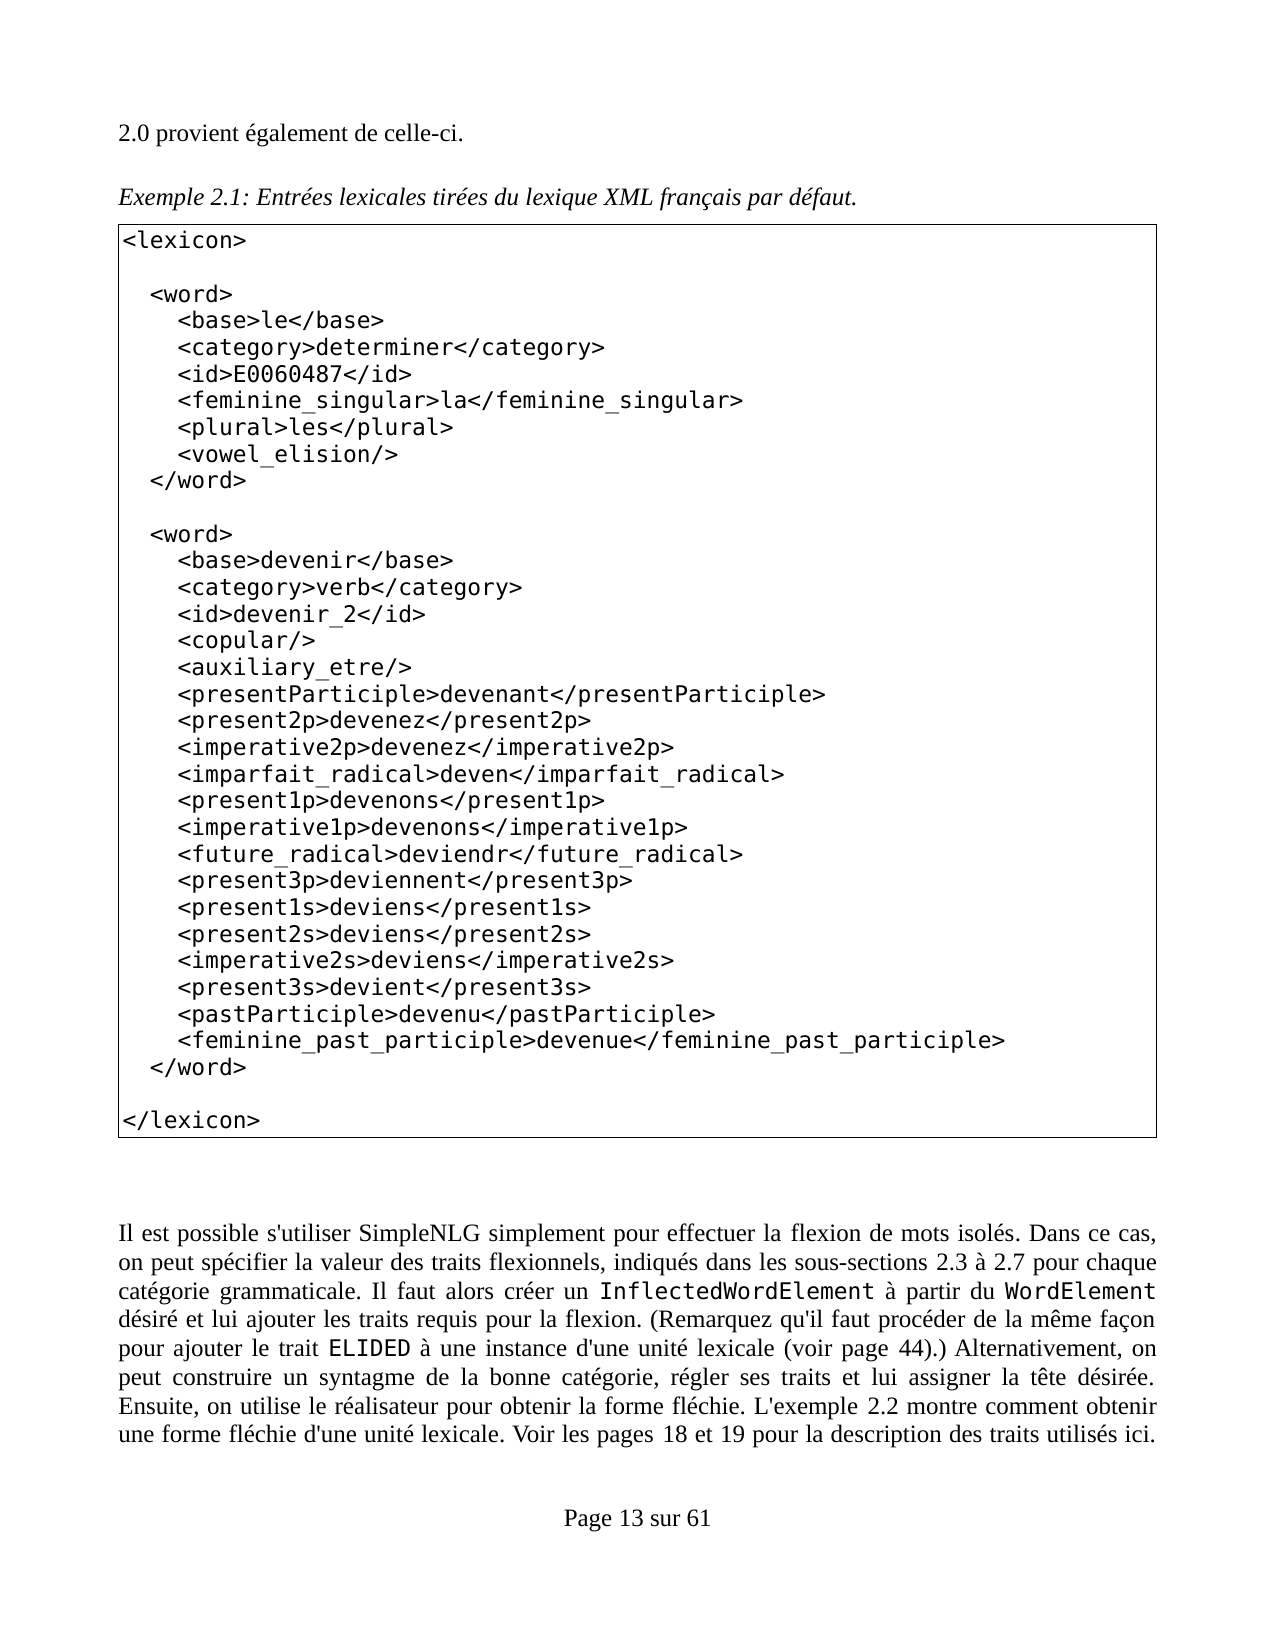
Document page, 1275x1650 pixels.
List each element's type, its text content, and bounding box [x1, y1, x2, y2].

text <imperative2s>deviens</imperative2s> [119, 944, 1156, 970]
text <base>devenir</base> [119, 544, 1156, 570]
text <present3s>devient</present3s> [119, 970, 1156, 997]
text <copular/> [119, 624, 1156, 650]
text <imparfait_radical>deven</imparfait_radical> [119, 757, 1156, 784]
text Exemple 2.1: Entrées lexicales tirées du lexique XML français par défaut. [118, 182, 1157, 211]
text <id>devenir_2</id> [119, 597, 1156, 624]
text 2.0 provient également de celle-ci. [118, 118, 1157, 147]
text <category>determiner</category> [119, 330, 1156, 357]
text <present1s>deviens</present1s> [119, 890, 1156, 917]
text <auxiliary_etre/> [119, 650, 1156, 677]
text <present1p>devenons</present1p> [119, 784, 1156, 810]
text <id>E0060487</id> [119, 357, 1156, 384]
text <base>le</base> [119, 304, 1156, 330]
text <imperative2p>devenez</imperative2p> [119, 730, 1156, 757]
text <word> [119, 517, 1156, 544]
text </word> [119, 464, 1156, 494]
text <present2s>deviens</present2s> [119, 917, 1156, 944]
text <vowel_elision/> [119, 437, 1156, 464]
text <present2p>devenez</present2p> [119, 704, 1156, 730]
text <plural>les</plural> [119, 410, 1156, 437]
text <pastParticiple>devenu</pastParticiple> [119, 997, 1156, 1024]
text <imperative1p>devenons</imperative1p> [119, 810, 1156, 837]
text </lexicon> [119, 1104, 1156, 1137]
text <future_radical>deviendr</future_radical> [119, 837, 1156, 864]
text <category>verb</category> [119, 570, 1156, 597]
text <presentParticiple>devenant</presentParticiple> [119, 677, 1156, 704]
text <word> [119, 277, 1156, 304]
text Il est possible s'utiliser SimpleNLG simplement pour effectuer la flexion de mots isolés. Dans ce cas, on peut spécifier la valeur des traits flexionnels, indiqués dans les sous-sections 2.3 à 2.7 pour chaque catégorie grammaticale. Il faut alors créer un InflectedWordElement à partir du WordElement désiré et lui ajouter les traits requis pour la flexion. (Remarquez qu'il faut procéder de la même façon pour ajouter le trait ELIDED à une instance d'une unité lexicale (voir page 48).) Alternativement, on peut construire un syntagme de la bonne catégorie, régler ses traits et lui assigner la tête désirée. Ensuite, on utilise le réalisateur pour obtenir la forme fléchie. L'exemple 2.2 montre comment obtenir une forme fléchie d'une unité lexicale. Voir les pages 18 et 19 pour la description des traits utilisés ici. Dans cet exemple et dans plusieurs autres qui suivront, la fonction outln(NLGElement) est utilisée pour ne pas alourdir le code. Sa définition se trouve à l'annexe 2 (p. 64). [118, 1218, 1157, 1448]
text <feminine_past_participle>devenue</feminine_past_participle> [119, 1024, 1156, 1050]
text <lexicon> [119, 225, 1156, 254]
text <feminine_singular>la</feminine_singular> [119, 384, 1156, 410]
text <present3p>deviennent</present3p> [119, 864, 1156, 890]
text </word> [119, 1050, 1156, 1081]
